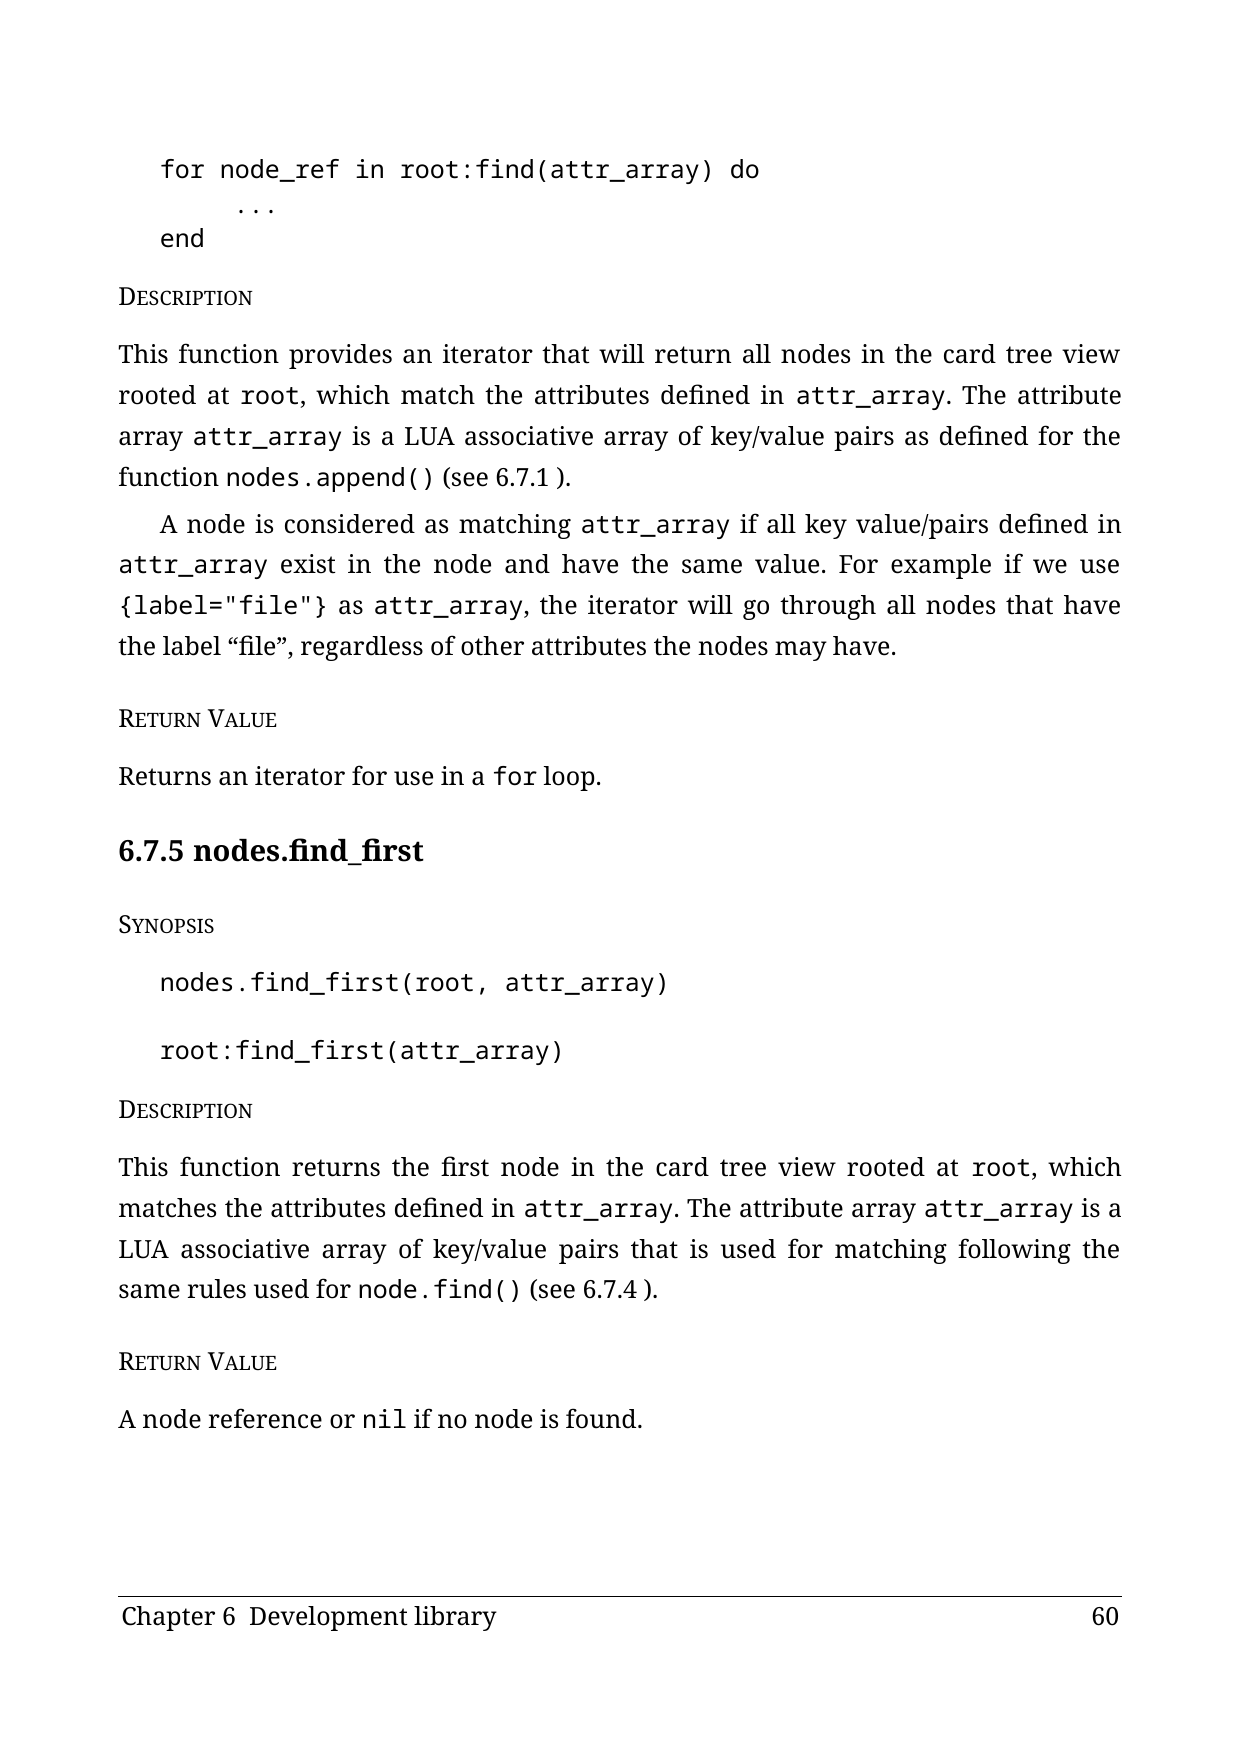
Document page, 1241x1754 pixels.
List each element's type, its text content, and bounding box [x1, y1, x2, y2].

text end [159, 220, 1122, 254]
subtitle nodes.find_first [118, 830, 1122, 869]
text This function provides an iterator that will return all nodes in the card tree view rooted at root, which match the attributes defined in attr_array. The attribute array attr_array is a LUA associative array of key/value pairs as defined for the function nodes.append() (see 6.7.1). [118, 337, 1122, 494]
text A node is considered as matching attr_array if all key value/pairs defined in attr_array exist in the node and have the same value. For example if we use {label="file"} as attr_array, the iterator will go through all nodes that have the label “file”, regardless of other attributes the nodes may have. [118, 506, 1122, 663]
subtitle Description [118, 279, 1122, 313]
text A node reference or nil if no node is found. [118, 1402, 1122, 1436]
text root:find_first(attr_array) [159, 1033, 1122, 1067]
subtitle Return Value [118, 1344, 1122, 1377]
subtitle Return Value [118, 700, 1122, 734]
subtitle Description [118, 1092, 1122, 1125]
text ... [159, 186, 1122, 220]
text This function returns the first node in the card tree view rooted at root, which matches the attributes defined in attr_array. The attribute array attr_array is a LUA associative array of key/value pairs that is used for matching following the same rules used for node.find() (see 6.7.4). [118, 1149, 1122, 1306]
text for node_ref in root:find(attr_array) do [159, 152, 1122, 186]
text Returns an iterator for use in a for loop. [118, 758, 1122, 792]
subtitle Synopsis [118, 907, 1122, 941]
text nodes.find_first(root, attr_array) [159, 965, 1122, 999]
